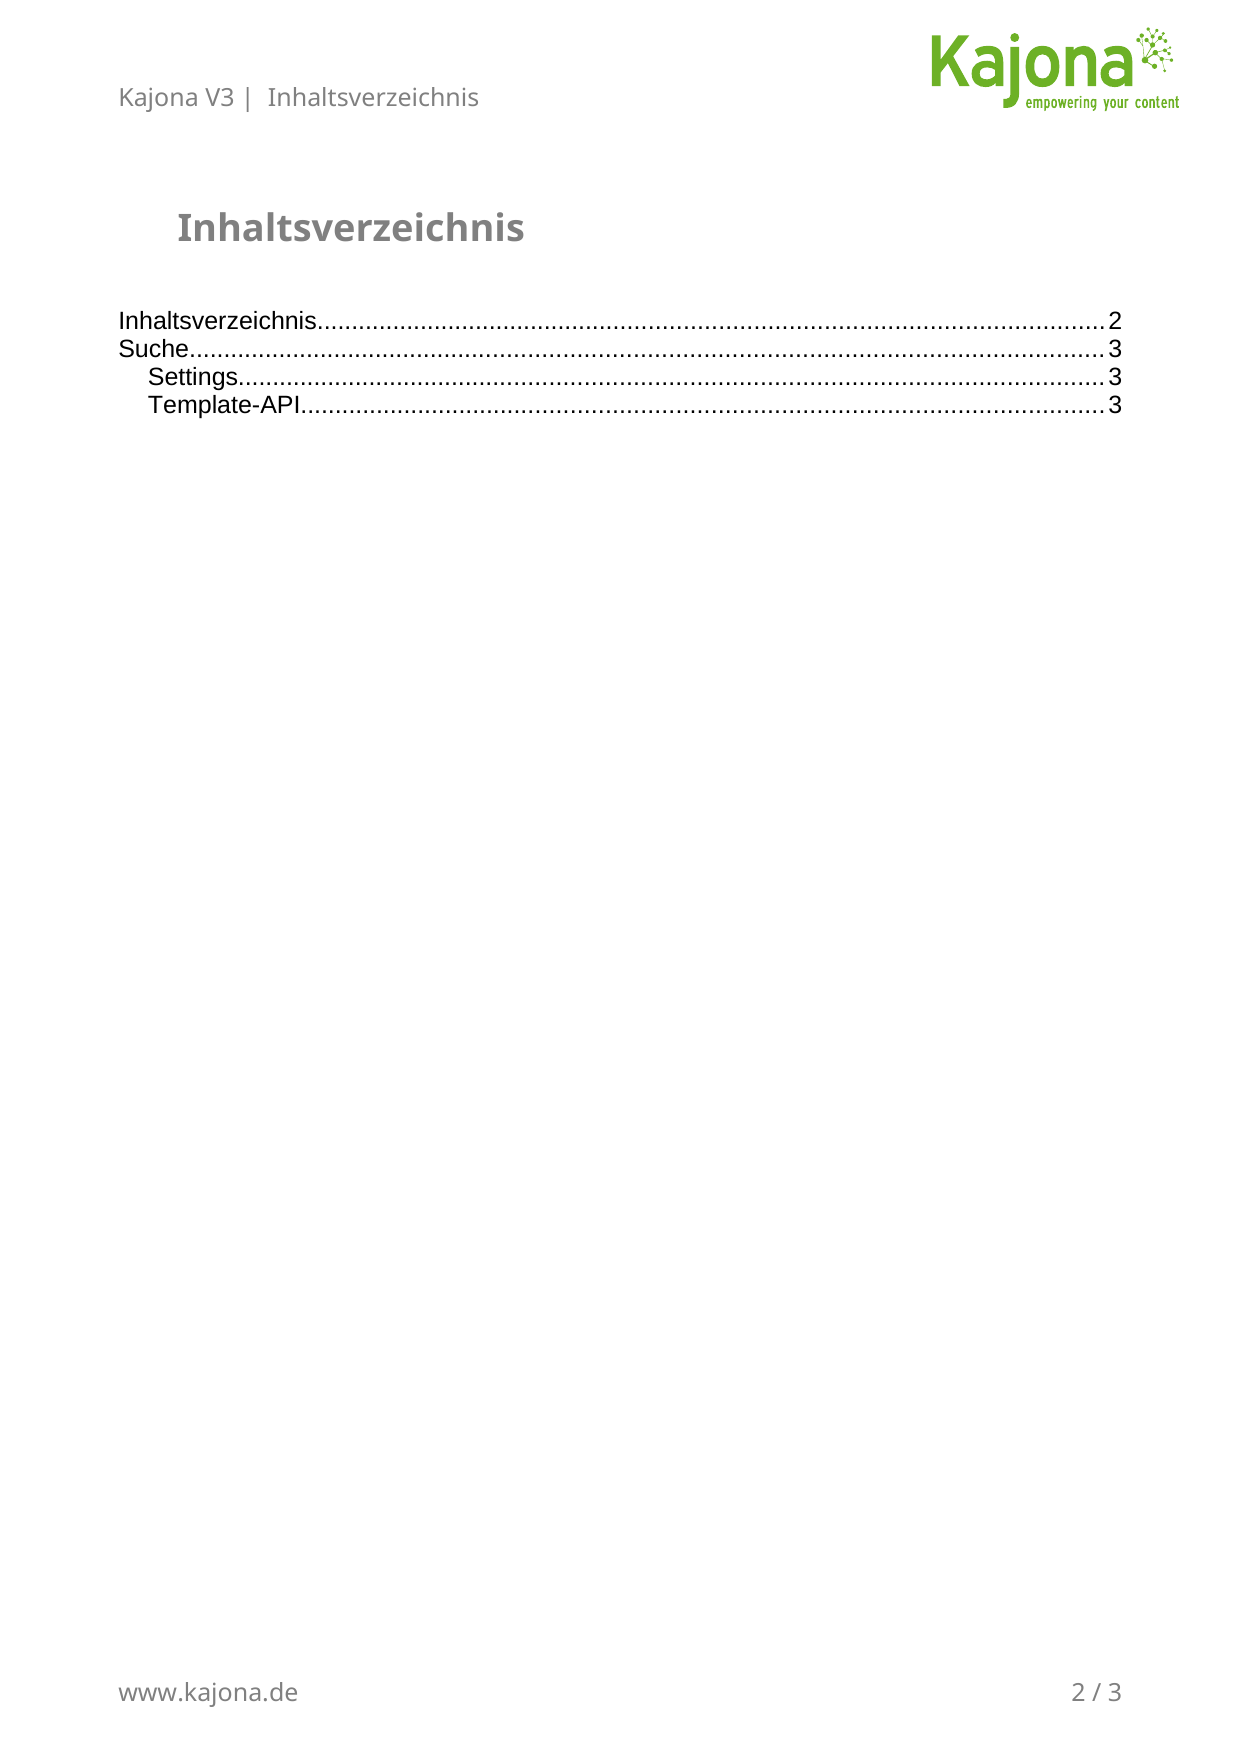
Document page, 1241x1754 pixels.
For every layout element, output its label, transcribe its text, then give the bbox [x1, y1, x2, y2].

subtitle Inhaltsverzeichnis [118, 201, 1122, 253]
text Template-API 3 [148, 391, 1122, 418]
text Settings 3 [148, 363, 1122, 391]
text Inhaltsverzeichnis 2 [118, 307, 1122, 335]
text Suche 3 [118, 335, 1122, 363]
